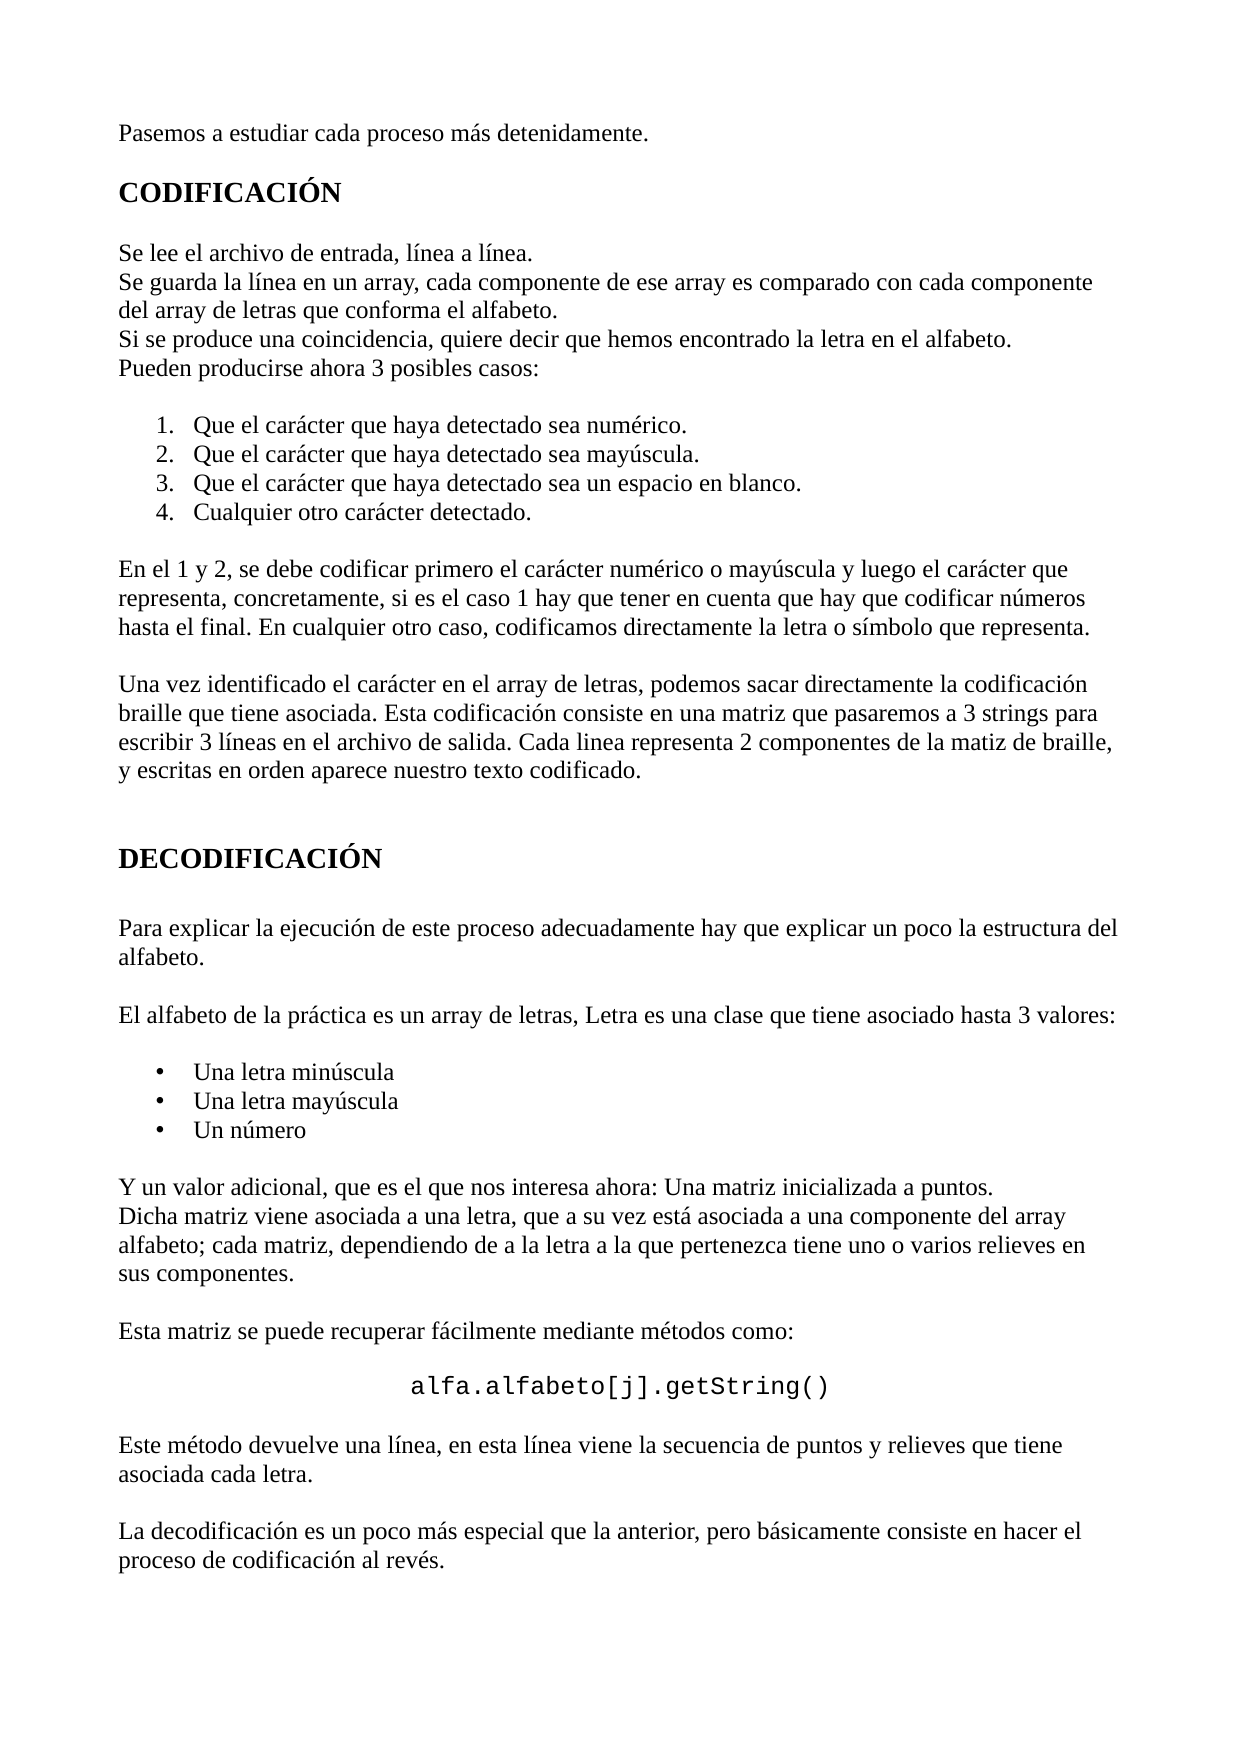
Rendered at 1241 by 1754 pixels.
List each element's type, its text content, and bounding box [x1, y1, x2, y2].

text Se guarda la línea en un array, cada componente de ese array es comparado con cada componente del array de letras que conforma el alfabeto. [118, 267, 1122, 324]
text El alfabeto de la práctica es un array de letras, Letra es una clase que tiene asociado hasta 3 valores: [118, 1000, 1122, 1028]
list Que el carácter que haya detectado sea numérico. [156, 410, 1122, 439]
list Una letra mayúscula [156, 1086, 1122, 1115]
text Para explicar la ejecución de este proceso adecuadamente hay que explicar un poco la estructura del alfabeto. [118, 913, 1122, 971]
list Que el carácter que haya detectado sea un espacio en blanco. [156, 468, 1122, 497]
text Dicha matriz viene asociada a una letra, que a su vez está asociada a una componente del array alfabeto; cada matriz, dependiendo de a la letra a la que pertenezca tiene uno o varios relieves en sus componentes. [118, 1201, 1122, 1287]
text CODIFICACIÓN [118, 176, 1122, 209]
text DECODIFICACIÓN [118, 842, 1122, 875]
text Pasemos a estudiar cada proceso más detenidamente. [118, 118, 1122, 147]
text Esta matriz se puede recuperar fácilmente mediante métodos como: [118, 1316, 1122, 1345]
text alfa.alfabeto[j].getString() [118, 1373, 1122, 1402]
text Si se produce una coincidencia, quiere decir que hemos encontrado la letra en el alfabeto. [118, 324, 1122, 353]
text Una vez identificado el carácter en el array de letras, podemos sacar directamente la codificación braille que tiene asociada. Esta codificación consiste en una matriz que pasaremos a 3 strings para escribir 3 líneas en el archivo de salida. Cada linea representa 2 componentes de la matiz de braille, y escritas en orden aparece nuestro texto codificado. [118, 669, 1122, 784]
text La decodificación es un poco más especial que la anterior, pero básicamente consiste en hacer el proceso de codificación al revés. [118, 1516, 1122, 1574]
list Una letra minúscula [156, 1057, 1122, 1086]
text En el 1 y 2, se debe codificar primero el carácter numérico o mayúscula y luego el carácter que representa, concretamente, si es el caso 1 hay que tener en cuenta que hay que codificar números hasta el final. En cualquier otro caso, codificamos directamente la letra o símbolo que representa. [118, 554, 1122, 640]
text Este método devuelve una línea, en esta línea viene la secuencia de puntos y relieves que tiene asociada cada letra. [118, 1430, 1122, 1488]
list Que el carácter que haya detectado sea mayúscula. [156, 439, 1122, 468]
list Cualquier otro carácter detectado. [156, 497, 1122, 525]
text Se lee el archivo de entrada, línea a línea. [118, 238, 1122, 267]
text Pueden producirse ahora 3 posibles casos: [118, 353, 1122, 382]
text Y un valor adicional, que es el que nos interesa ahora: Una matriz inicializada a puntos. [118, 1172, 1122, 1201]
list Un número [156, 1115, 1122, 1143]
